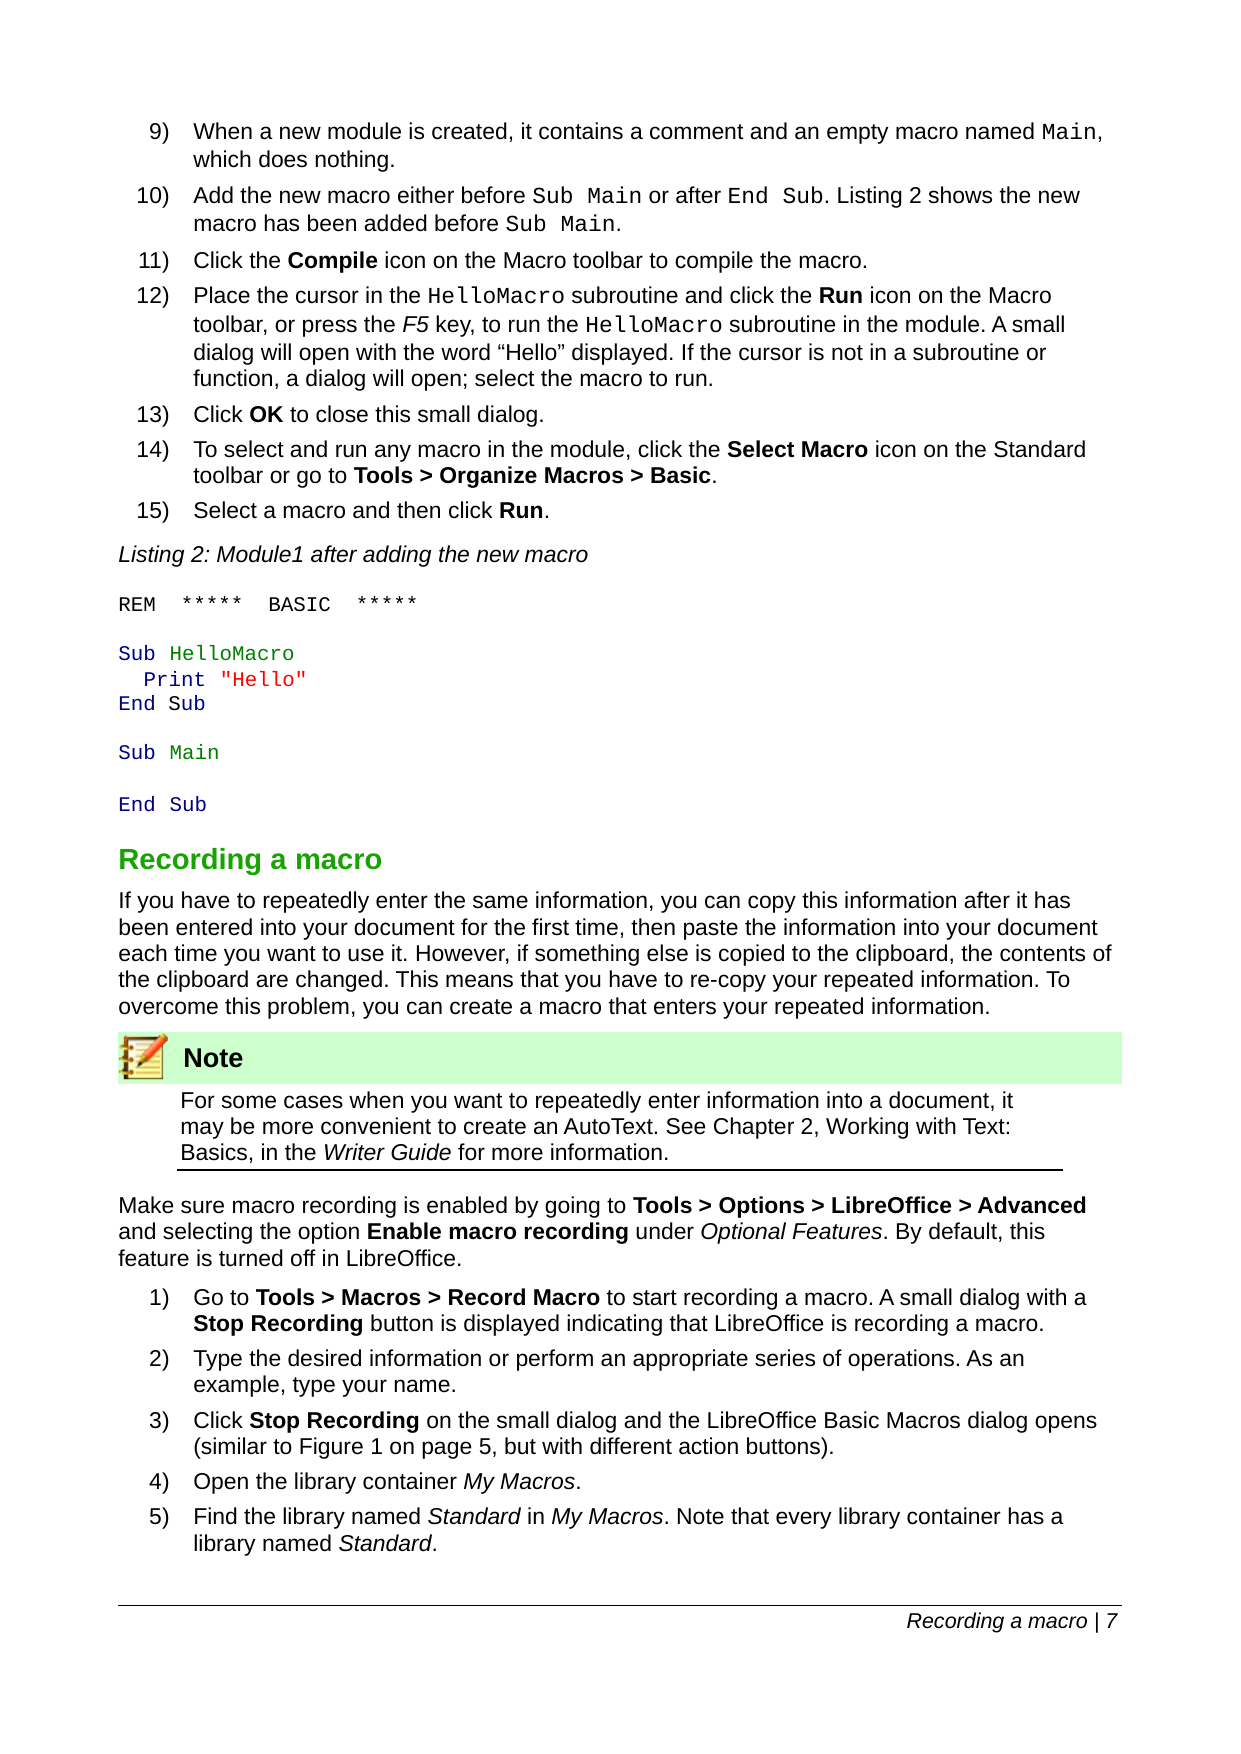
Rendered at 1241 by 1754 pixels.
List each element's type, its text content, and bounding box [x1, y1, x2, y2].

text Sub HelloMacro [118, 641, 1122, 667]
list To select and run any macro in the module, click the Select Macro icon on the Standard toolbar or go to Tools > Organize Macros > Basic. [169, 436, 1122, 488]
text If you have to repeatedly enter the same information, you can copy this information after it has been entered into your document for the first time, then paste the information into your document each time you want to use it. However, if something else is copied to the clipboard, the contents of the clipboard are changed. This means that you have to re-copy your repeated information. To overcome this problem, you can create a macro that enters your repeated information. [118, 887, 1122, 1019]
list Type the desired information or perform an appropriate series of operations. As an example, type your name. [169, 1345, 1122, 1398]
list Go to Tools > Macros > Record Macro to start recording a macro. A small dialog with a Stop Recording button is displayed indicating that LibreOffice is recording a macro. [169, 1283, 1122, 1336]
subtitle Note [118, 1032, 1122, 1084]
text Listing 2: Module1 after adding the new macro [118, 541, 1122, 568]
text Make sure macro recording is enabled by going to Tools > Options > LibreOffice > Advanced and selecting the option Enable macro recording under Optional Features. By default, this feature is turned off in LibreOffice. [118, 1192, 1122, 1271]
text Sub Main [118, 741, 1122, 766]
picture [119, 1032, 170, 1083]
list Open the library container My Macros. [169, 1468, 1122, 1494]
list Click Stop Recording on the small dialog and the LibreOffice Basic Macros dialog opens (similar to Figure 1 on page 5, but with different action buttons). [169, 1407, 1122, 1459]
list Click OK to close this small dialog. [169, 401, 1122, 427]
list Add the new macro either before Sub Main or after End Sub. Listing 2 shows the new macro has been added before Sub Main. [169, 182, 1122, 238]
text For some cases when you want to repeatedly enter information into a document, it may be more convenient to create an AutoText. See Chapter 2, Working with Text: Basics, in the Writer Guide for more information. [177, 1084, 1063, 1169]
text Print "Hello" [118, 667, 1122, 693]
list Select a macro and then click Run. [169, 497, 1122, 524]
list When a new module is created, it contains a comment and an empty macro named Main, which does nothing. [169, 118, 1122, 173]
text End Sub [118, 693, 1122, 717]
list Find the library named Standard in My Macros. Note that every library container has a library named Standard. [169, 1503, 1122, 1556]
list Place the cursor in the HelloMacro subroutine and click the Run icon on the Macro toolbar, or press the F5 key, to run the HelloMacro subroutine in the module. A small dialog will open with the word “Hello” displayed. If the cursor is not in a subroutine or function, a dialog will open; select the macro to run. [169, 282, 1122, 392]
subtitle Recording a macro [118, 842, 1122, 876]
text REM ***** BASIC ***** [118, 594, 1122, 617]
text End Sub [118, 792, 1122, 818]
list Click the Compile icon on the Macro toolbar to compile the macro. [169, 247, 1122, 273]
